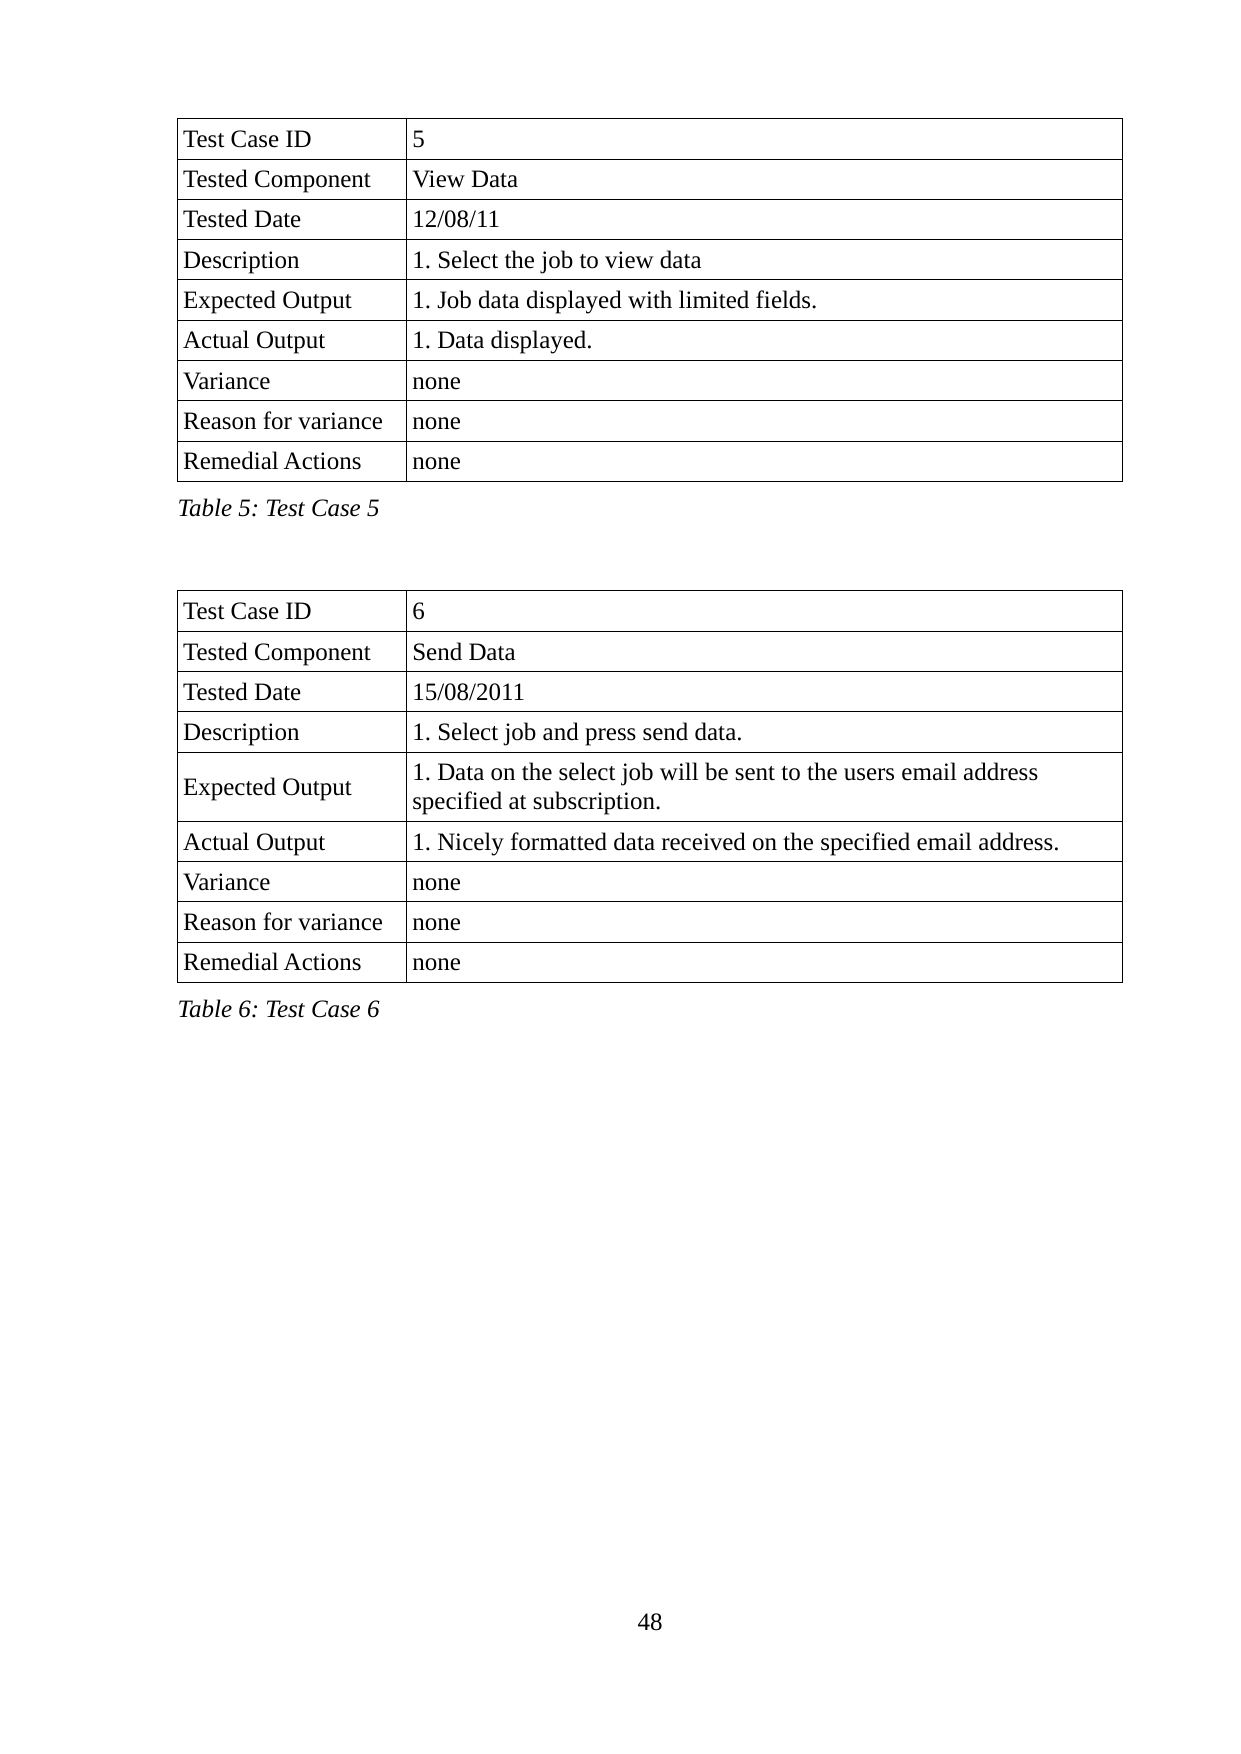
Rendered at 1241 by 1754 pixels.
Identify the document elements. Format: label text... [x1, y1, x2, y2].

table_header 6 [407, 591, 1122, 631]
table_cell none [407, 902, 1122, 942]
table_cell View Data [407, 160, 1122, 199]
table_cell Tested Component [178, 160, 406, 199]
text Table 6: Test Case 6 [177, 994, 1122, 1023]
table_cell Remedial Actions [178, 442, 406, 481]
table_header Test Case ID [178, 119, 406, 158]
table_cell 15/08/2011 [407, 672, 1122, 711]
table_header 5 [407, 119, 1122, 158]
table_cell Reason for variance [178, 401, 406, 441]
table_cell Remedial Actions [178, 943, 406, 982]
table_cell none [407, 401, 1122, 441]
table_cell Description [178, 712, 406, 752]
table_cell none [407, 361, 1122, 400]
table_cell Expected Output [178, 280, 406, 320]
table_cell 1. Nicely formatted data received on the specified email address. [407, 822, 1122, 861]
table_cell Send Data [407, 632, 1122, 671]
table_header Test Case ID [178, 591, 406, 631]
table_cell none [407, 442, 1122, 481]
table_cell Expected Output [178, 753, 406, 821]
table_cell 1. Job data displayed with limited fields. [407, 280, 1122, 320]
table_cell Actual Output [178, 321, 406, 360]
table_cell Tested Date [178, 200, 406, 239]
table_cell 1. Select the job to view data [407, 240, 1122, 279]
table_cell none [407, 943, 1122, 982]
text Table 5: Test Case 5 [177, 493, 1122, 522]
table_cell none [407, 862, 1122, 901]
table_cell Tested Date [178, 672, 406, 711]
table_cell Actual Output [178, 822, 406, 861]
table_cell 1. Data displayed. [407, 321, 1122, 360]
table_cell 12/08/11 [407, 200, 1122, 239]
table_cell 1. Select job and press send data. [407, 712, 1122, 752]
table_cell Variance [178, 862, 406, 901]
table_cell Reason for variance [178, 902, 406, 942]
table_cell Tested Component [178, 632, 406, 671]
table_cell 1. Data on the select job will be sent to the users email address specified at subscription. [407, 753, 1122, 821]
table_cell Variance [178, 361, 406, 400]
table_cell Description [178, 240, 406, 279]
